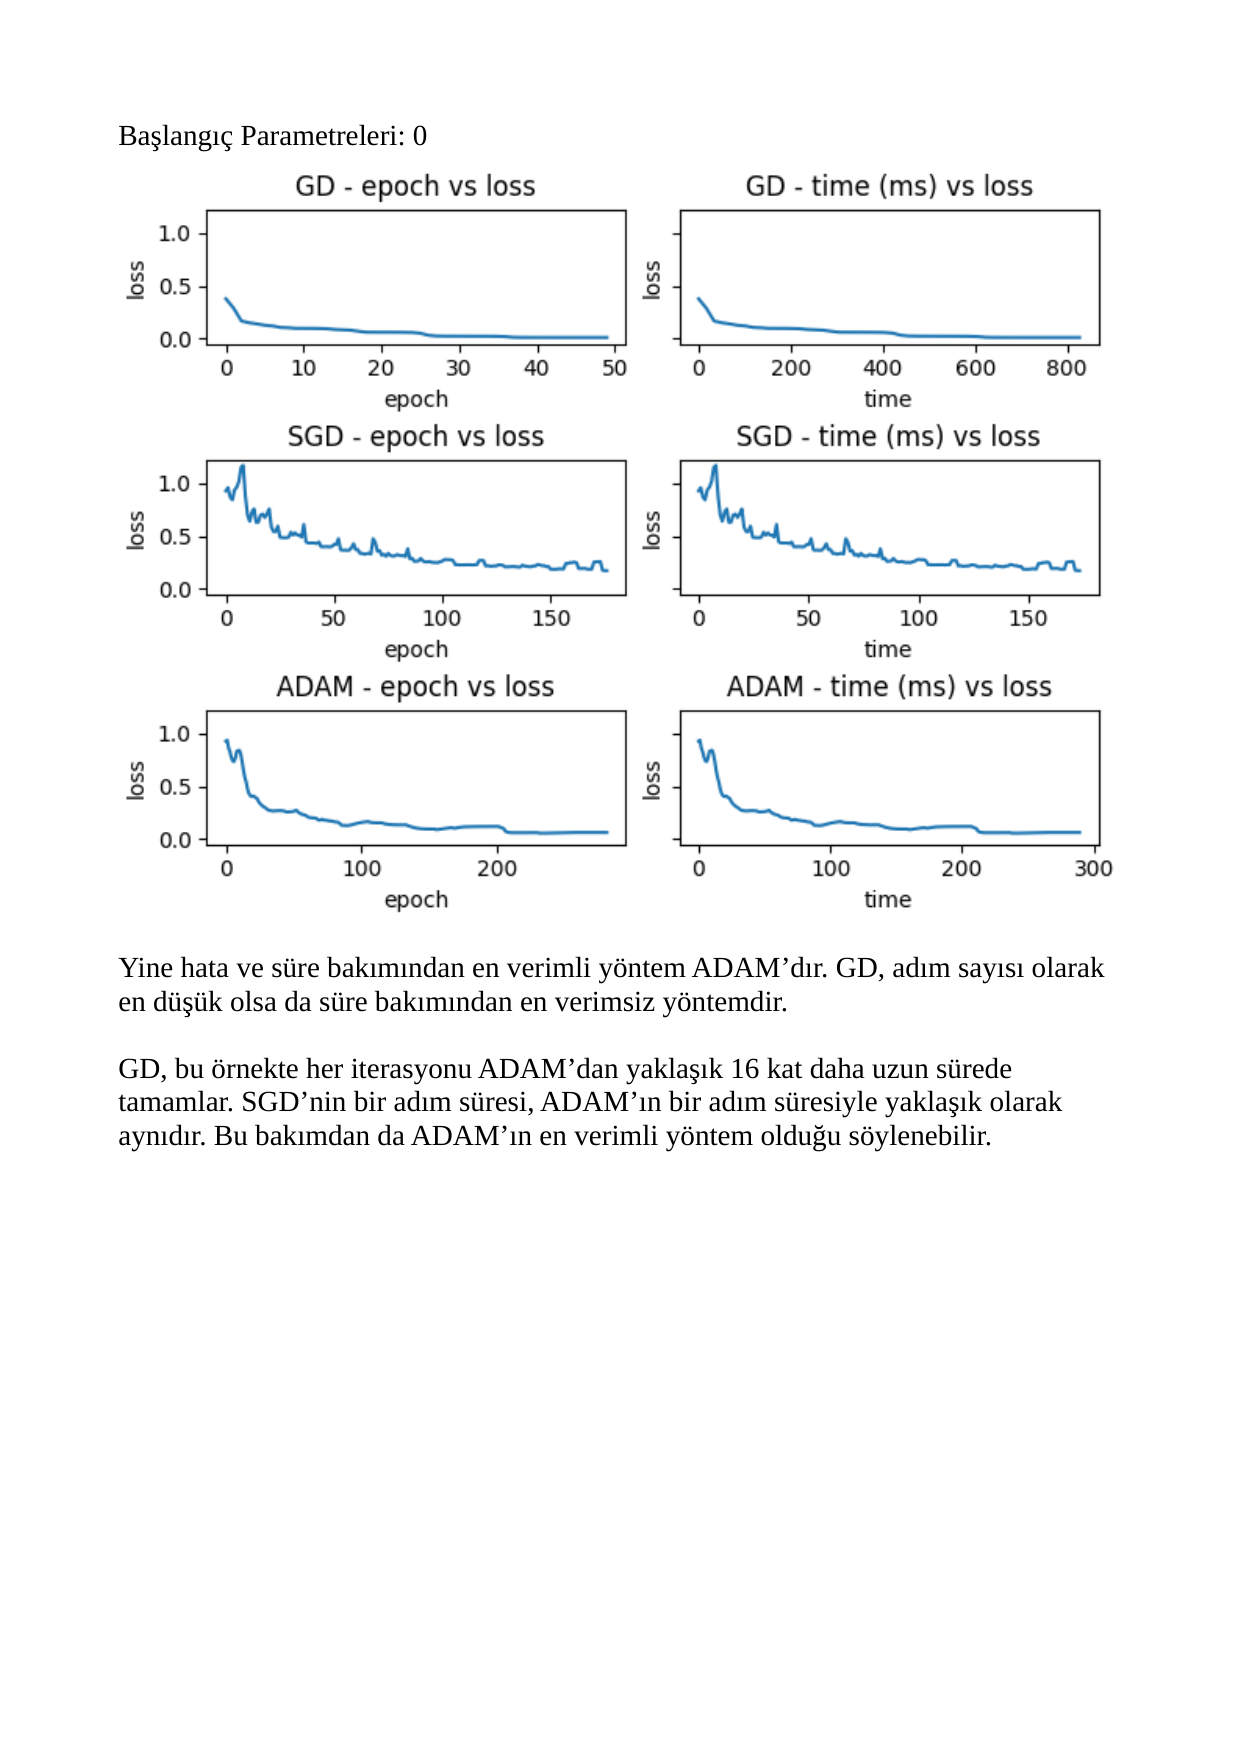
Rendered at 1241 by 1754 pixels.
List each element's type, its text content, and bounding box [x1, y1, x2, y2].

text Yine hata ve süre bakımından en verimli yöntem ADAM’dır. GD, adım sayısı olarak en düşük olsa da süre bakımından en verimsiz yöntemdir. [118, 950, 1122, 1017]
text Başlangıç Parametreleri: 0 [118, 118, 1122, 152]
picture [122, 171, 1118, 917]
text GD, bu örnekte her iterasyonu ADAM’dan yaklaşık 16 kat daha uzun sürede tamamlar. SGD’nin bir adım süresi, ADAM’ın bir adım süresiyle yaklaşık olarak aynıdır. Bu bakımdan da ADAM’ın en verimli yöntem olduğu söylenebilir. [118, 1051, 1122, 1151]
